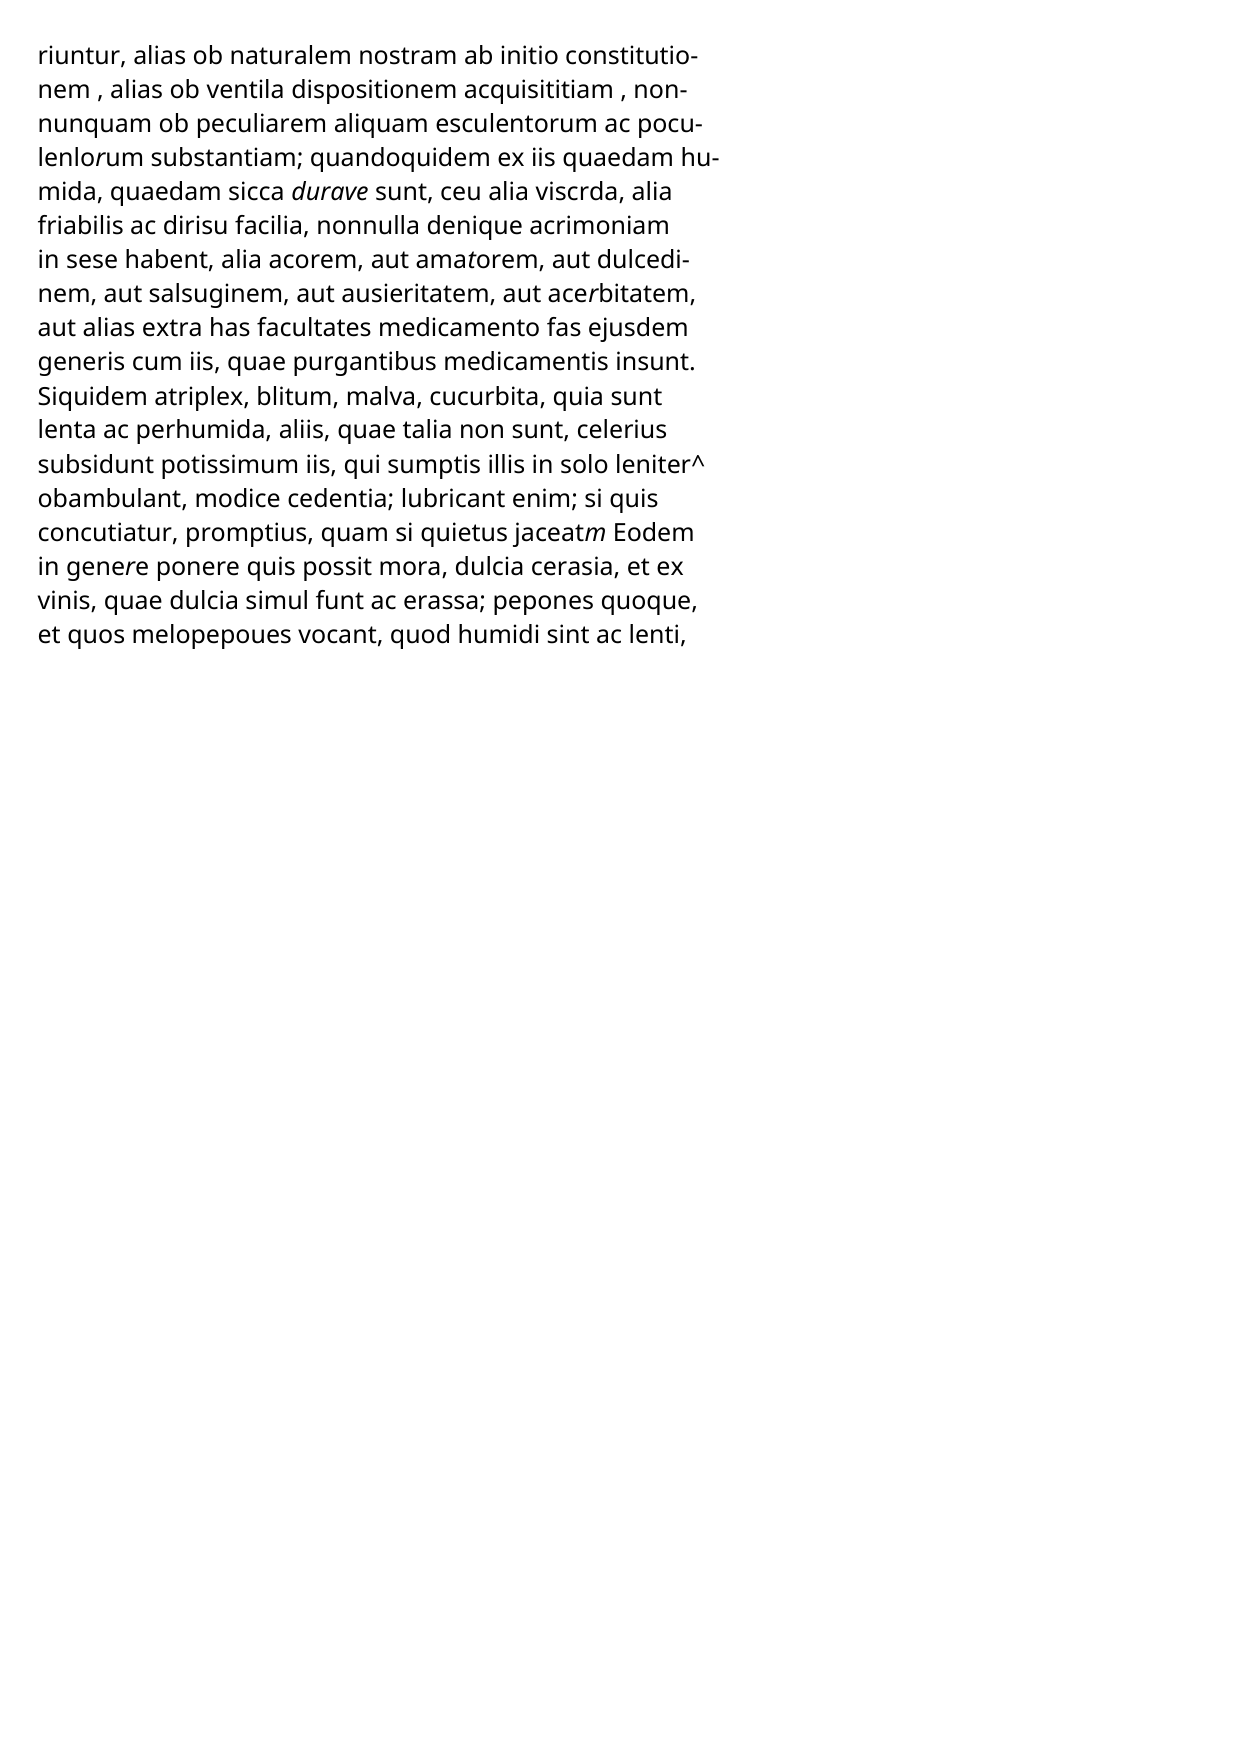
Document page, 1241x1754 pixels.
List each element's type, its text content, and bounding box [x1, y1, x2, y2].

text riuntur, alias ob naturalem nostram ab initio constitutio- nem , alias ob ventila dispositionem acquisititiam , non- nunquam ob peculiarem aliquam esculentorum ac pocu- lenlorum substantiam; quandoquidem ex iis quaedam hu- mida, quaedam sicca durave sunt, ceu alia viscrda, alia friabilis ac dirisu facilia, nonnulla denique acrimoniam in sese habent, alia acorem, aut amatorem, aut dulcedi- nem, aut salsuginem, aut ausieritatem, aut acerbitatem, aut alias extra has facultates medicamento fas ejusdem generis cum iis, quae purgantibus medicamentis insunt. Siquidem atriplex, blitum, malva, cucurbita, quia sunt lenta ac perhumida, aliis, quae talia non sunt, celerius subsidunt potissimum iis, qui sumptis illis in solo leniter^ obambulant, modice cedentia; lubricant enim; si quis concutiatur, promptius, quam si quietus jaceatm Eodem in genere ponere quis possit mora, dulcia cerasia, et ex vinis, quae dulcia simul funt ac erassa; pepones quoque, et quos melopepoues vocant, quod humidi sint ac lenti, [37, 37, 1203, 651]
